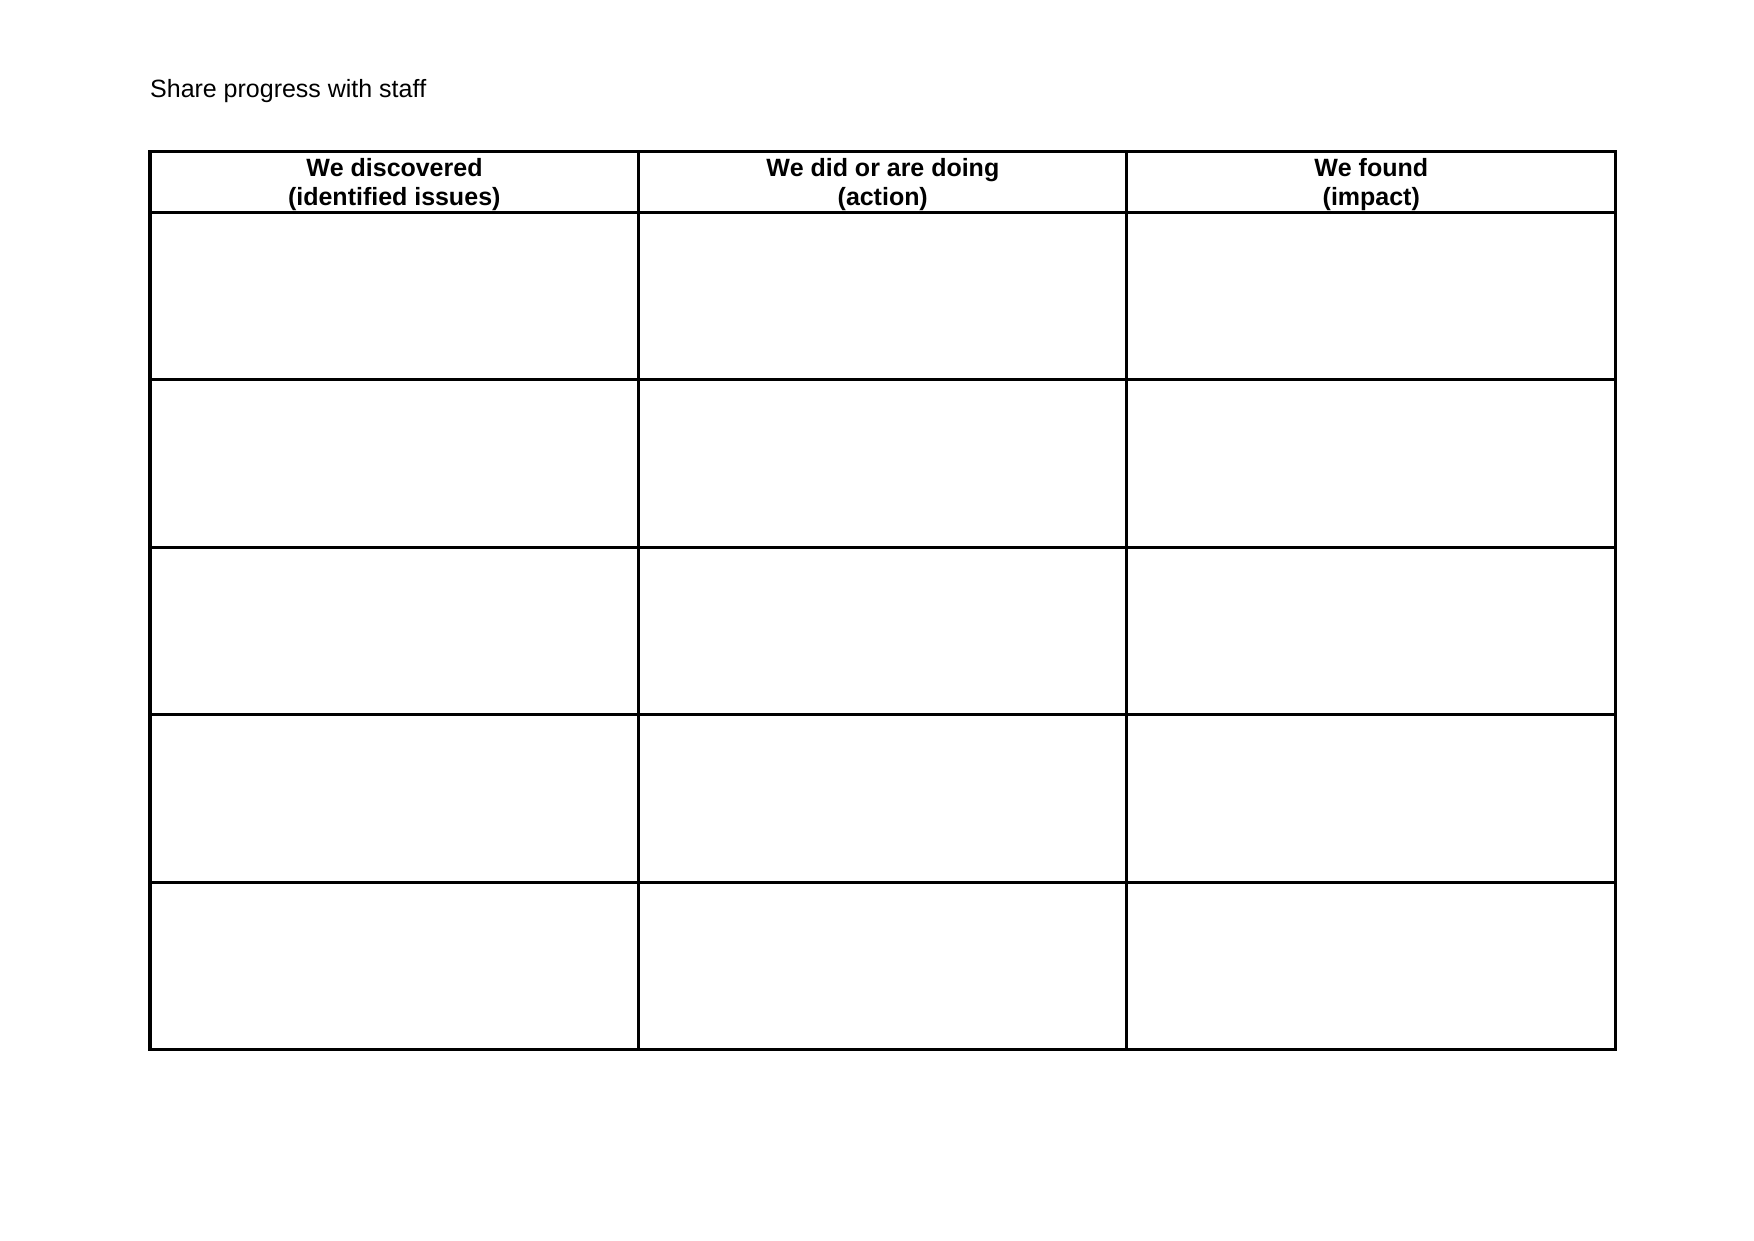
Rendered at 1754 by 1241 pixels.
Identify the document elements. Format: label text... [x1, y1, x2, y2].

table_cell [640, 716, 1125, 881]
table_cell [1128, 214, 1614, 378]
table_cell [1128, 716, 1614, 881]
table_cell [640, 214, 1125, 378]
table_cell [152, 884, 637, 1048]
table_header We discovered (identified issues) [152, 153, 637, 211]
table_cell [640, 549, 1125, 713]
table_cell [640, 884, 1125, 1048]
table_header We found (impact) [1128, 153, 1614, 211]
table_cell [1128, 884, 1614, 1048]
table_cell [640, 381, 1125, 546]
table_cell [152, 381, 637, 546]
table_cell [152, 214, 637, 378]
table_header We did or are doing (action) [640, 153, 1125, 211]
table_cell [1128, 381, 1614, 546]
table_cell [152, 716, 637, 881]
table_cell [1128, 549, 1614, 713]
table_cell [152, 549, 637, 713]
